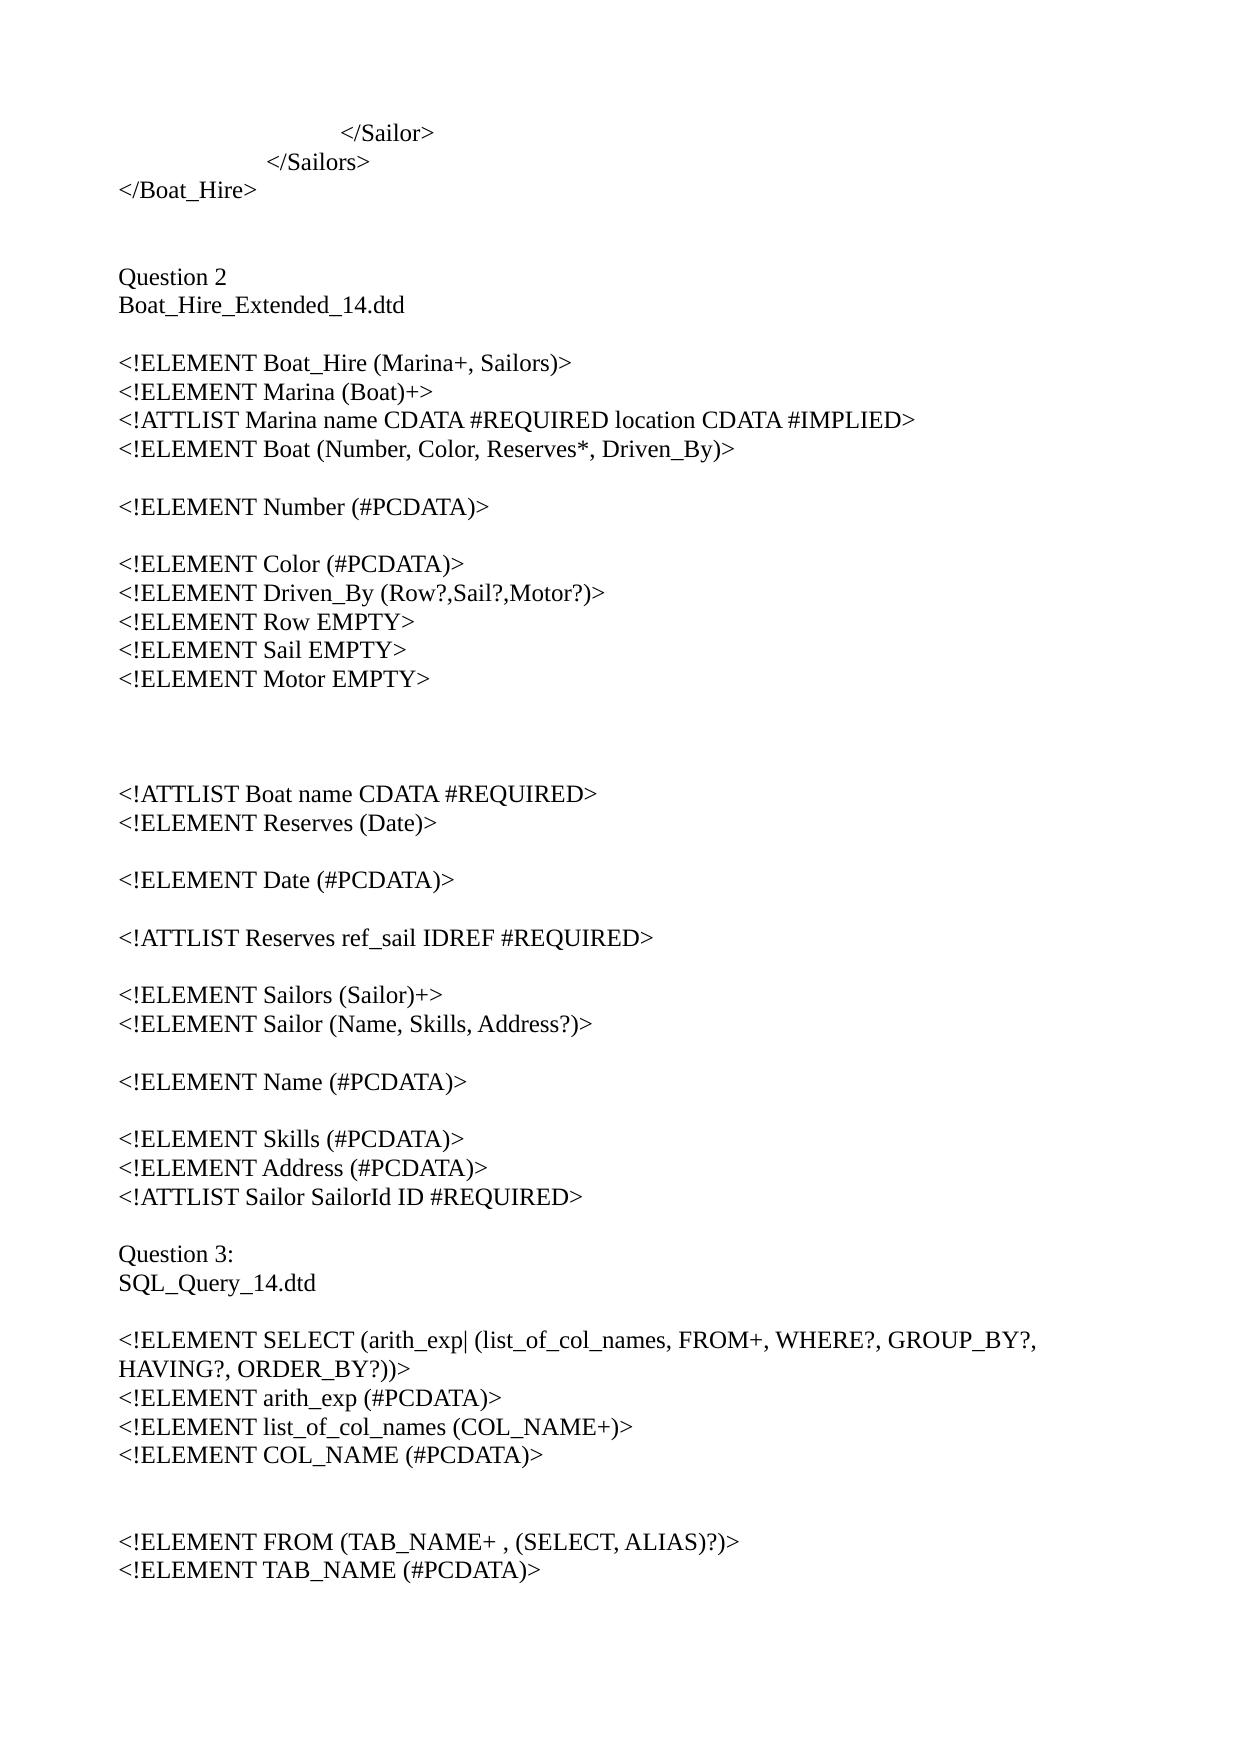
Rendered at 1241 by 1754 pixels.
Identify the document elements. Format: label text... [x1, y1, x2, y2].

text <!ELEMENT Row EMPTY> [118, 607, 1122, 636]
text </Boat_Hire> [118, 176, 1122, 204]
text <!ELEMENT Address (#PCDATA)> [118, 1153, 1122, 1182]
text Question 2 [118, 262, 1122, 291]
text <!ELEMENT Color (#PCDATA)> [118, 549, 1122, 578]
text <!ELEMENT Sailor (Name, Skills, Address?)> [118, 1009, 1122, 1038]
text <!ELEMENT list_of_col_names (COL_NAME+)> [118, 1412, 1122, 1441]
text Boat_Hire_Extended_14.dtd [118, 291, 1122, 319]
text <!ELEMENT Skills (#PCDATA)> [118, 1124, 1122, 1153]
text <!ELEMENT Boat_Hire (Marina+, Sailors)> [118, 348, 1122, 377]
text SQL_Query_14.dtd [118, 1268, 1122, 1297]
text Question 3: [118, 1239, 1122, 1268]
text <!ELEMENT Number (#PCDATA)> [118, 492, 1122, 521]
text <!ATTLIST Sailor SailorId ID #REQUIRED> [118, 1182, 1122, 1211]
text <!ATTLIST Reserves ref_sail IDREF #REQUIRED> [118, 923, 1122, 952]
text <!ATTLIST Marina name CDATA #REQUIRED location CDATA #IMPLIED> [118, 406, 1122, 434]
text <!ELEMENT Motor EMPTY> [118, 664, 1122, 693]
text <!ELEMENT Name (#PCDATA)> [118, 1067, 1122, 1096]
text <!ELEMENT Marina (Boat)+> [118, 377, 1122, 406]
text <!ELEMENT TAB_NAME (#PCDATA)> [118, 1556, 1122, 1584]
text <!ELEMENT arith_exp (#PCDATA)> [118, 1383, 1122, 1412]
text <!ATTLIST Boat name CDATA #REQUIRED> [118, 779, 1122, 808]
text <!ELEMENT FROM (TAB_NAME+ , (SELECT, ALIAS)?)> [118, 1527, 1122, 1556]
text <!ELEMENT Sailors (Sailor)+> [118, 981, 1122, 1009]
text <!ELEMENT Boat (Number, Color, Reserves*, Driven_By)> [118, 434, 1122, 463]
text <!ELEMENT Sail EMPTY> [118, 636, 1122, 664]
text <!ELEMENT Reserves (Date)> [118, 808, 1122, 837]
text <!ELEMENT SELECT (arith_exp| (list_of_col_names, FROM+, WHERE?, GROUP_BY?, HAVING?, ORDER_BY?))> [118, 1326, 1122, 1383]
text <!ELEMENT Date (#PCDATA)> [118, 866, 1122, 894]
text <!ELEMENT Driven_By (Row?,Sail?,Motor?)> [118, 578, 1122, 607]
text </Sailors> [118, 147, 1122, 176]
text </Sailor> [118, 118, 1122, 147]
text <!ELEMENT COL_NAME (#PCDATA)> [118, 1441, 1122, 1469]
